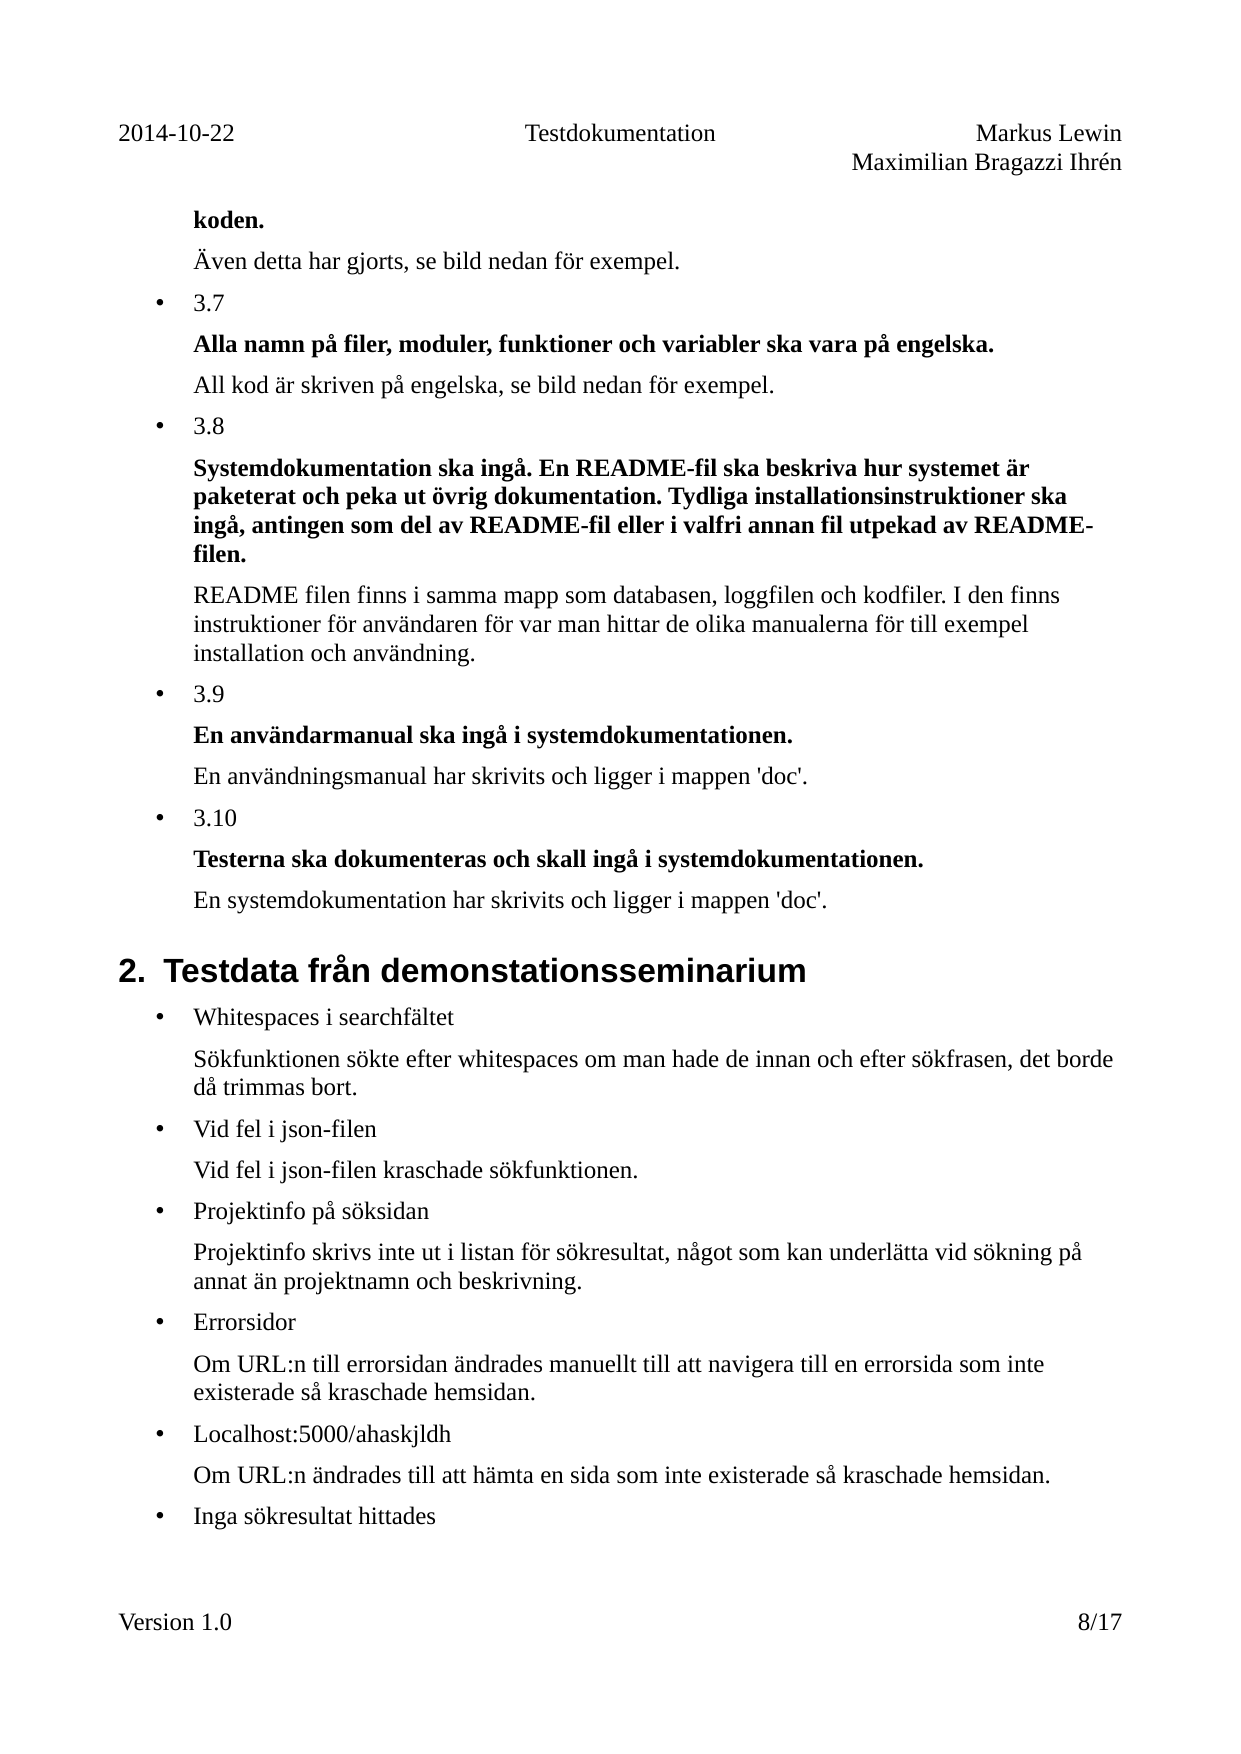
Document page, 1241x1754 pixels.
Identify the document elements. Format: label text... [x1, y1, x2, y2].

list 3.10 [156, 803, 1122, 831]
list Om URL:n ändrades till att hämta en sida som inte existerade så kraschade hemsidan. [156, 1460, 1122, 1489]
list 3.8 [156, 411, 1122, 440]
list Projektinfo skrivs inte ut i listan för sökresultat, något som kan underlätta vid sökning på annat än projektnamn och beskrivning. [156, 1237, 1122, 1295]
list En användningsmanual har skrivits och ligger i mappen 'doc'. [156, 761, 1122, 790]
list Projektinfo på söksidan [156, 1196, 1122, 1225]
list Testerna ska dokumenteras och skall ingå i systemdokumentationen. [156, 844, 1122, 873]
list En användarmanual ska ingå i systemdokumentationen. [156, 720, 1122, 749]
list README filen finns i samma mapp som databasen, loggfilen och kodfiler. I den finns instruktioner för användaren för var man hittar de olika manualerna för till exempel installation och användning. [156, 580, 1122, 666]
list Om URL:n till errorsidan ändrades manuellt till att navigera till en errorsida som inte existerade så kraschade hemsidan. [156, 1349, 1122, 1406]
list Alla namn på filer, moduler, funktioner och variabler ska vara på engelska. [156, 329, 1122, 358]
subtitle Testdata från demonstationsseminarium [118, 951, 1122, 990]
list 3.9 [156, 679, 1122, 708]
list Även detta har gjorts, se bild nedan för exempel. [156, 246, 1122, 275]
list 3.7 [156, 288, 1122, 316]
list Whitespaces i searchfältet [156, 1002, 1122, 1031]
list Localhost:5000/ahaskjldh [156, 1419, 1122, 1447]
list All kod är skriven på engelska, se bild nedan för exempel. [156, 370, 1122, 399]
list Errorsidor [156, 1307, 1122, 1336]
list koden. [156, 205, 1122, 234]
list En systemdokumentation har skrivits och ligger i mappen 'doc'. [156, 885, 1122, 914]
list Sökfunktionen sökte efter whitespaces om man hade de innan och efter sökfrasen, det borde då trimmas bort. [156, 1044, 1122, 1101]
list Vid fel i json-filen [156, 1114, 1122, 1142]
list Systemdokumentation ska ingå. En README-fil ska beskriva hur systemet är paketerat och peka ut övrig dokumentation. Tydliga installationsinstruktioner ska ingå, antingen som del av README-fil eller i valfri annan fil utpekad av README-filen. [156, 453, 1122, 568]
list Vid fel i json-filen kraschade sökfunktionen. [156, 1155, 1122, 1184]
list Inga sökresultat hittades [156, 1501, 1122, 1530]
